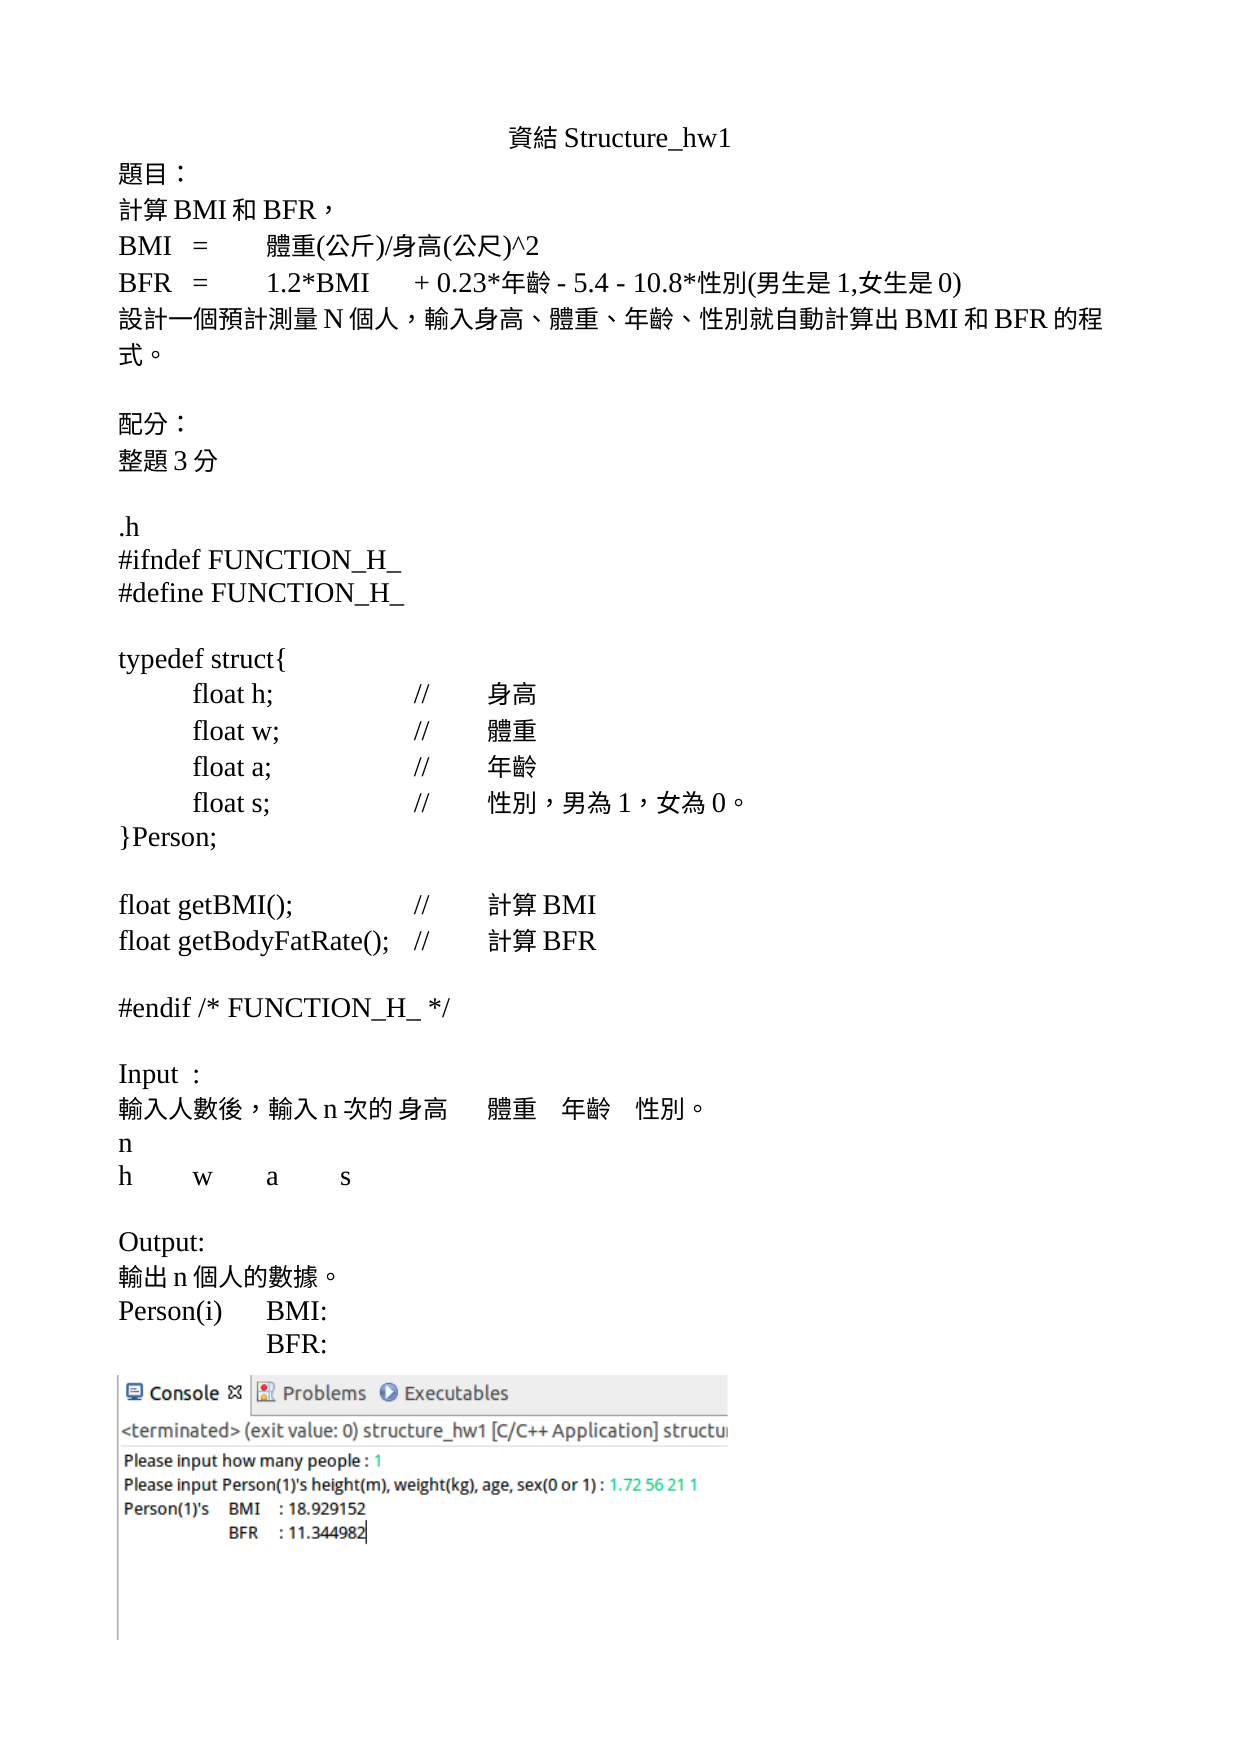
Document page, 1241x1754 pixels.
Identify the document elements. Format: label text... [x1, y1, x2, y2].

text 計算BMI和BFR， [118, 191, 1122, 227]
text #endif /* FUNCTION_H_ */ [118, 991, 1122, 1024]
text float s; // 性別，男為1，女為0。 [118, 783, 1122, 820]
text #define FUNCTION_H_ [118, 576, 1122, 609]
text typedef struct{ [118, 642, 1122, 675]
text 整題3分 [118, 441, 1122, 477]
text #ifndef FUNCTION_H_ [118, 543, 1122, 576]
text Output: [118, 1225, 1122, 1258]
text 題目： [118, 154, 1122, 191]
text float getBodyFatRate(); // 計算BFR [118, 922, 1122, 958]
picture [116, 1375, 728, 1640]
text }Person; [118, 820, 1122, 853]
text BMI = 體重(公斤)/身高(公尺)^2 [118, 227, 1122, 263]
text BFR = 1.2*BMI + 0.23*年齡 - 5.4 - 10.8*性別(男生是1,女生是0) [118, 263, 1122, 299]
text float getBMI(); // 計算BMI [118, 886, 1122, 922]
text .h [118, 510, 1122, 543]
text 輸入人數後，輸入n次的 身高 體重 年齡 性別。 [118, 1090, 1122, 1126]
text float w; // 體重 [118, 711, 1122, 747]
text 資結Structure_hw1 [118, 118, 1122, 154]
text 設計一個預計測量N個人，輸入身高、體重、年齡、性別就自動計算出BMI和BFR的程式。 [118, 299, 1122, 372]
text 配分： [118, 405, 1122, 441]
text 輸出n個人的數據。 [118, 1258, 1122, 1294]
text n [118, 1126, 1122, 1159]
text float a; // 年齡 [118, 747, 1122, 783]
text h w a s [118, 1159, 1122, 1192]
text Person(i) BMI: [118, 1294, 1122, 1327]
text BFR: [118, 1327, 1122, 1360]
text float h; // 身高 [118, 675, 1122, 711]
text Input : [118, 1057, 1122, 1090]
